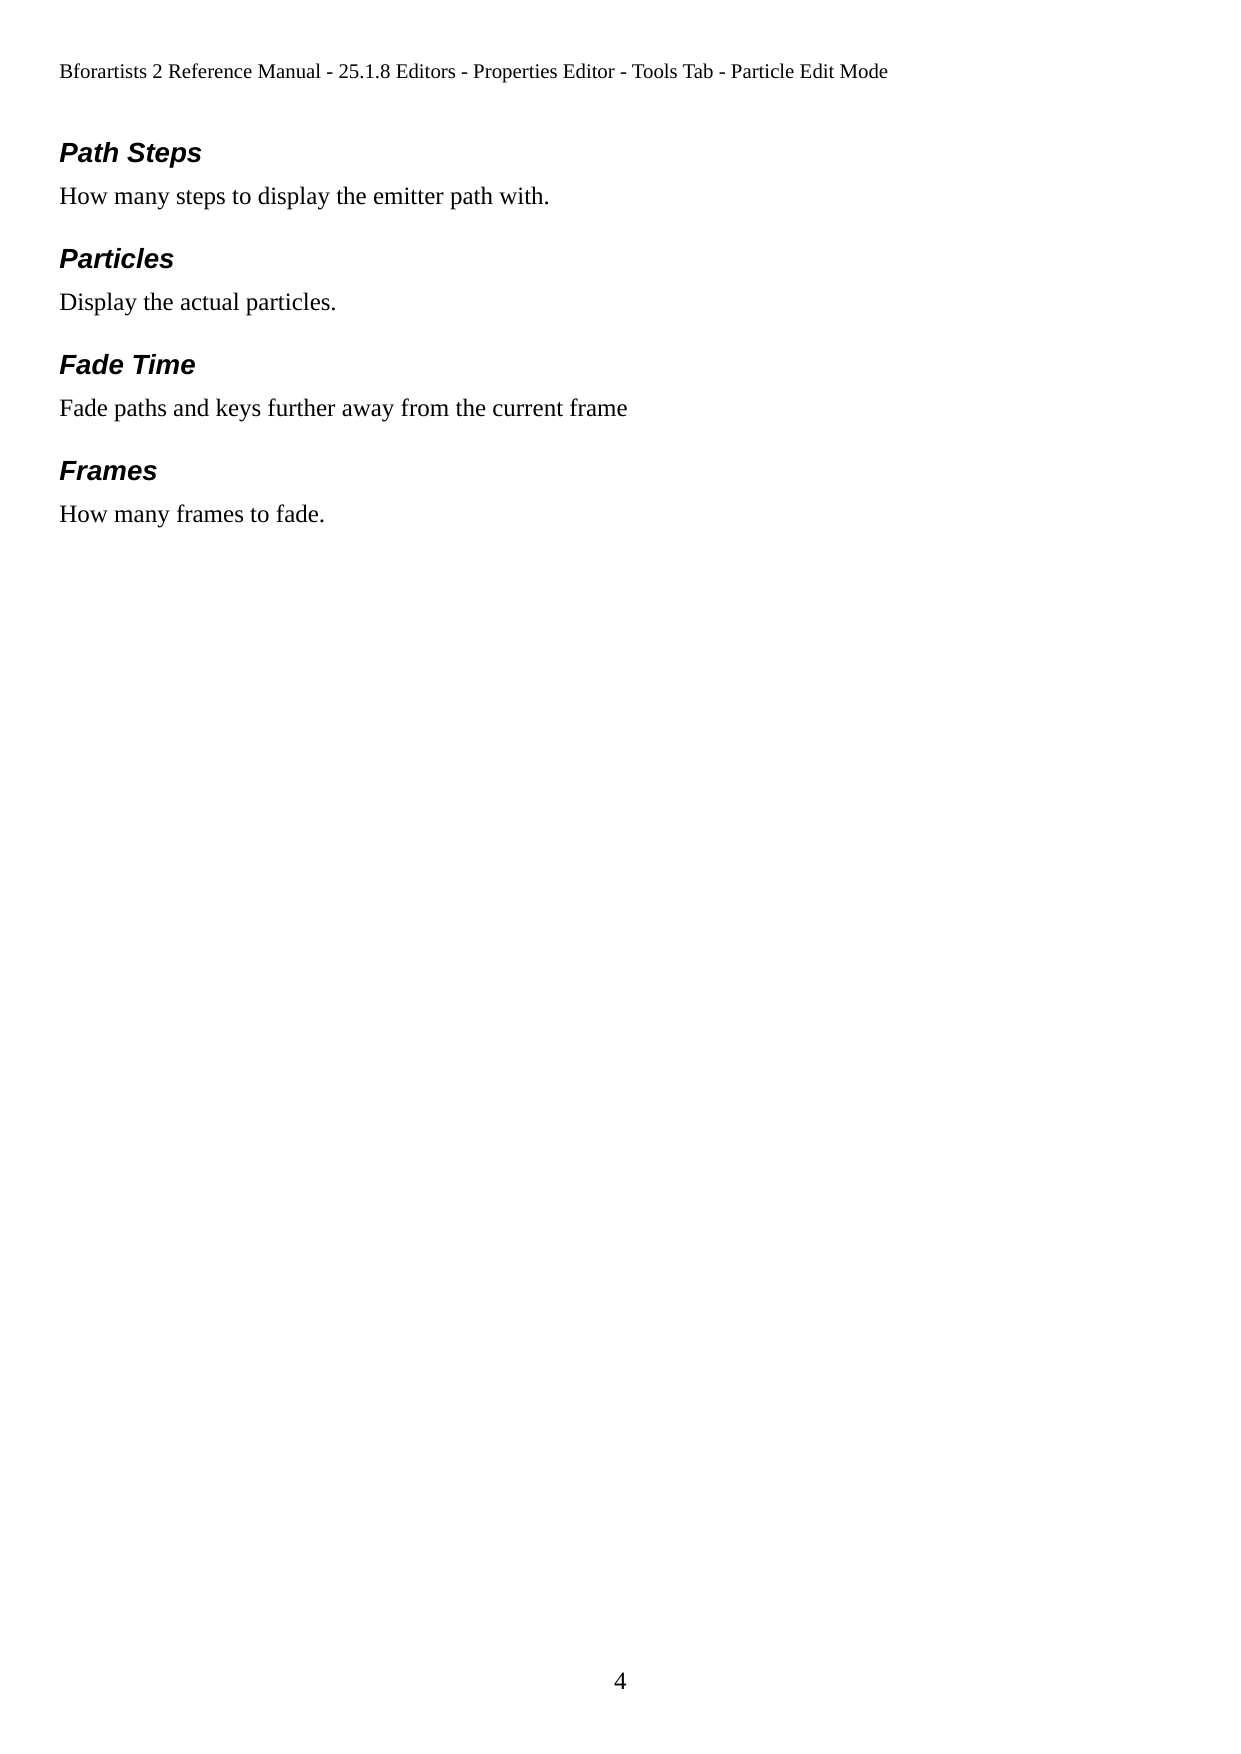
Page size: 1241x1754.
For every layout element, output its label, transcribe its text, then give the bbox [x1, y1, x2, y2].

subtitle Fade Time [59, 348, 1181, 380]
text How many frames to fade. [59, 499, 1181, 528]
subtitle Particles [59, 243, 1181, 274]
text Fade paths and keys further away from the current frame [59, 393, 1181, 422]
subtitle Path Steps [59, 137, 1181, 168]
text How many steps to display the emitter path with. [59, 181, 1181, 210]
subtitle Frames [59, 454, 1181, 486]
text Display the actual particles. [59, 287, 1181, 316]
